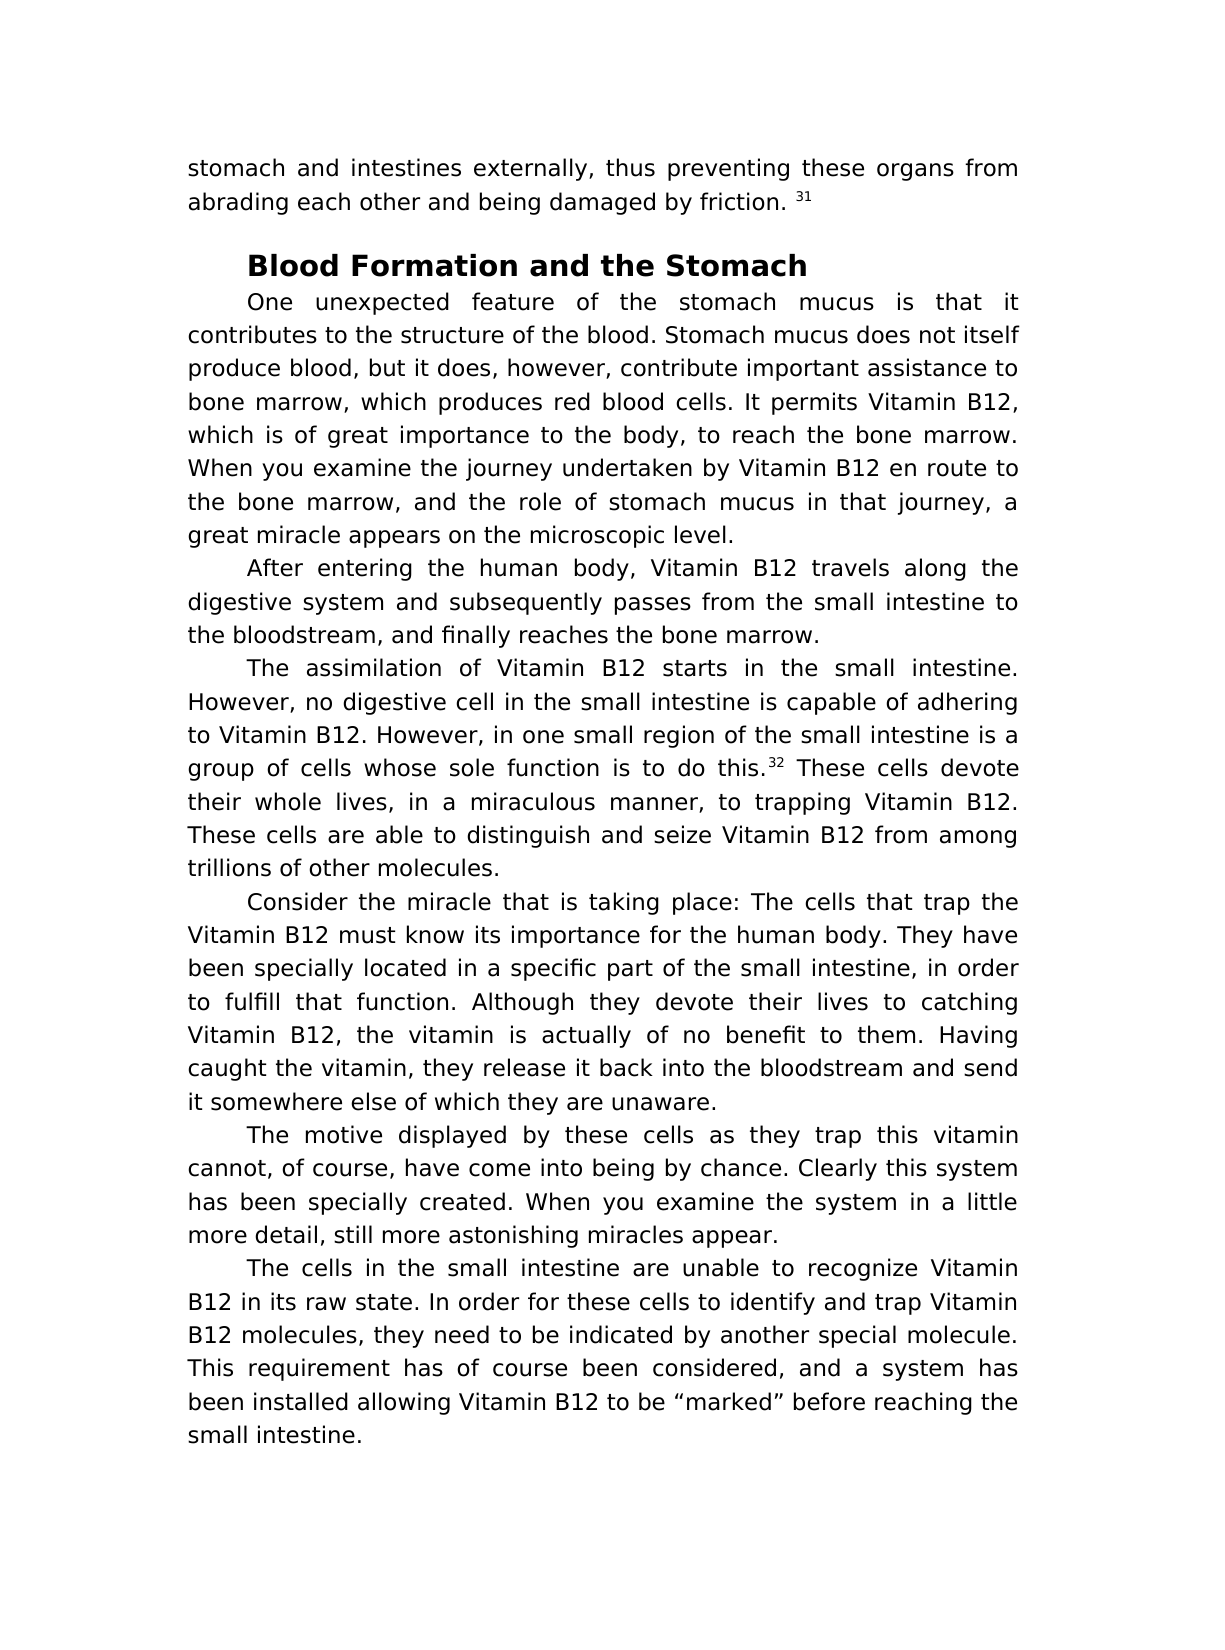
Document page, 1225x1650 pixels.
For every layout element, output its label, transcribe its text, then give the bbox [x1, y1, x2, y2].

text stomach and intestines externally, thus preventing these organs from abrading each other and being damaged by friction. 31 [187, 150, 1020, 217]
text Consider the miracle that is taking place: The cells that trap the Vitamin B12 must know its importance for the human body. They have been specially located in a specific part of the small intestine, in order to fulfill that function. Although they devote their lives to catching Vitamin B12, the vitamin is actually of no benefit to them. Having caught the vitamin, they release it back into the bloodstream and send it somewhere else of which they are unaware. [187, 883, 1020, 1117]
text After entering the human body, Vitamin B12 travels along the digestive system and subsequently passes from the small intestine to the bloodstream, and finally reaches the bone marrow. [187, 550, 1020, 650]
text The cells in the small intestine are unable to recognize Vitamin B12 in its raw state. In order for these cells to identify and trap Vitamin B12 molecules, they need to be indicated by another special molecule. This requirement has of course been considered, and a system has been installed allowing Vitamin B12 to be “marked” before reaching the small intestine. [187, 1250, 1020, 1450]
text The assimilation of Vitamin B12 starts in the small intestine. However, no digestive cell in the small intestine is capable of adhering to Vitamin B12. However, in one small region of the small intestine is a group of cells whose sole function is to do this.32 These cells devote their whole lives, in a miraculous manner, to trapping Vitamin B12. These cells are able to distinguish and seize Vitamin B12 from among trillions of other molecules. [187, 650, 1020, 883]
text One unexpected feature of the stomach mucus is that it contributes to the structure of the blood. Stomach mucus does not itself produce blood, but it does, however, contribute important assistance to bone marrow, which produces red blood cells. It permits Vitamin B12, which is of great importance to the body, to reach the bone marrow. When you examine the journey undertaken by Vitamin B12 en route to the bone marrow, and the role of stomach mucus in that journey, a great miracle appears on the microscopic level. [187, 283, 1020, 550]
text Blood Formation and the Stomach [187, 250, 1020, 283]
text The motive displayed by these cells as they trap this vitamin cannot, of course, have come into being by chance. Clearly this system has been specially created. When you examine the system in a little more detail, still more astonishing miracles appear. [187, 1117, 1020, 1250]
